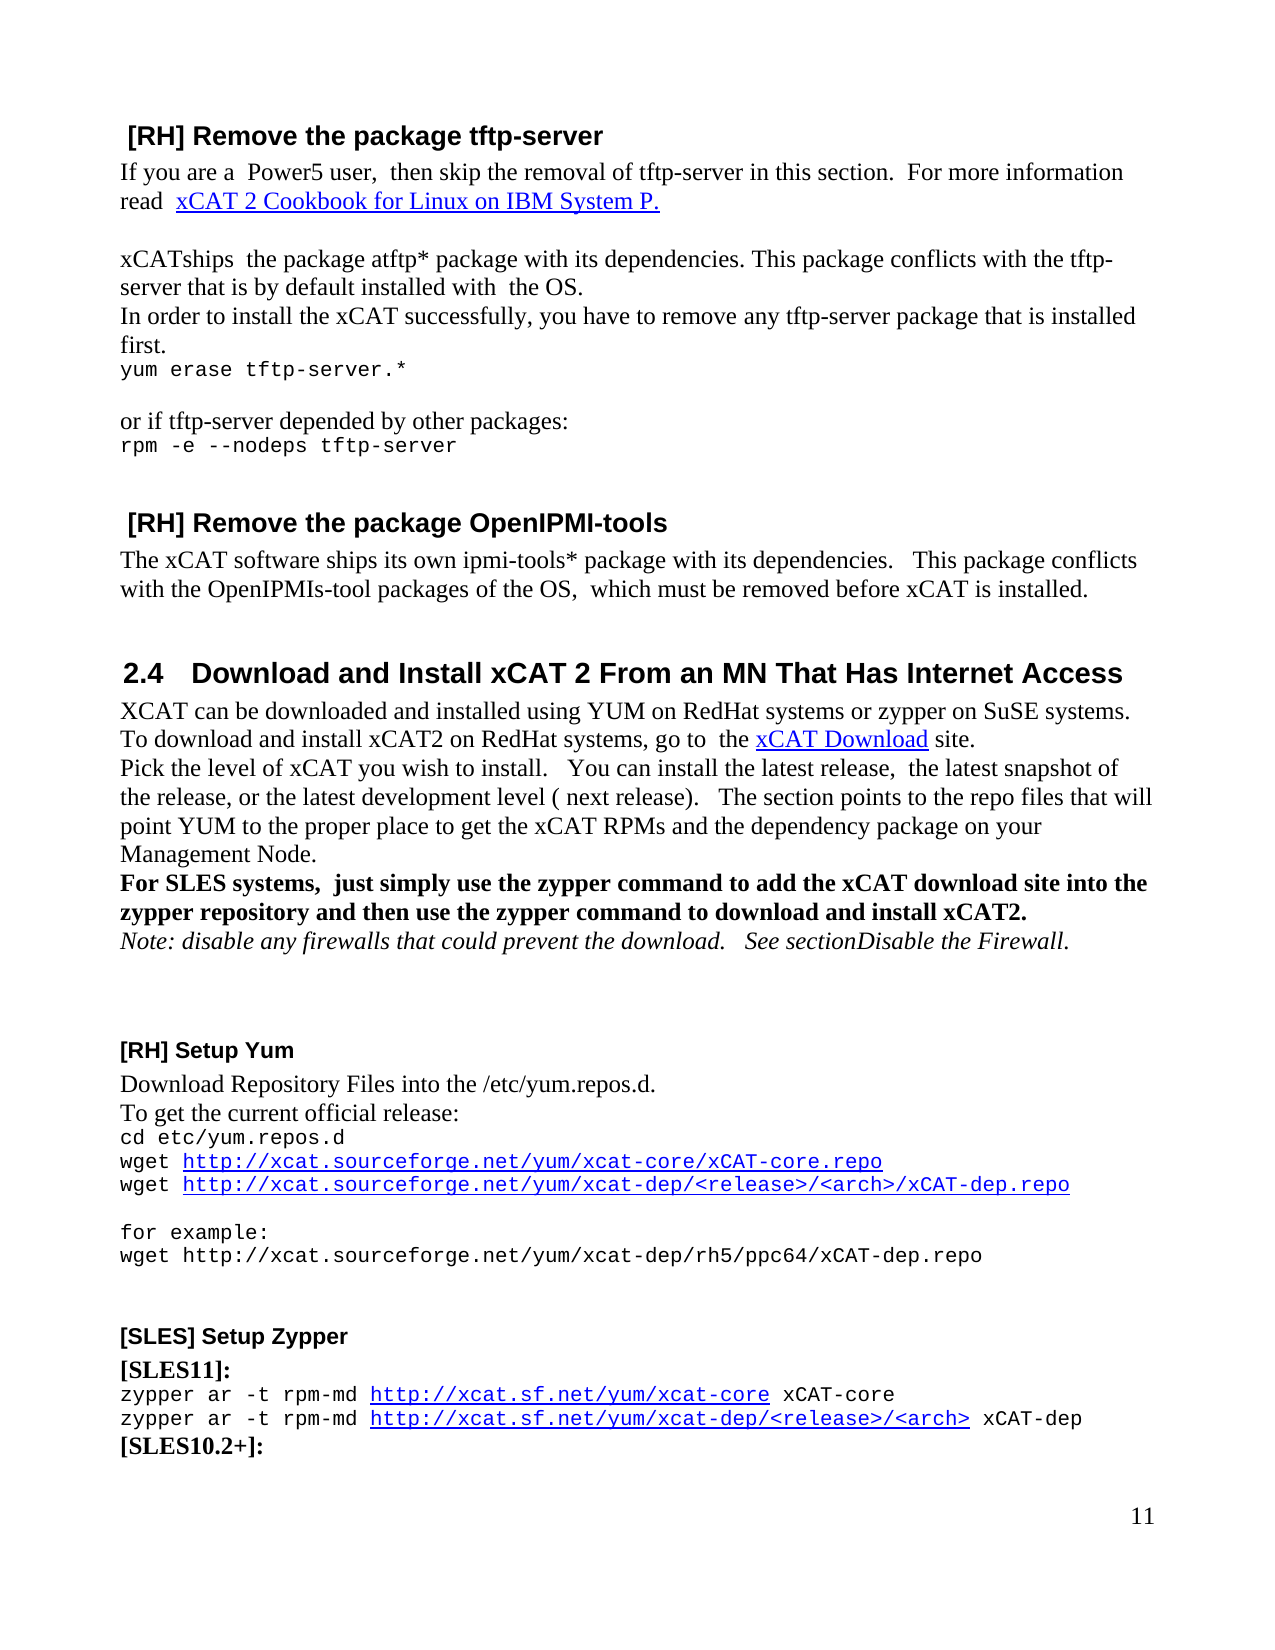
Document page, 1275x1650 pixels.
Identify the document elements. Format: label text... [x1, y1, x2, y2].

subtitle [RH] Setup Yum [120, 1037, 1155, 1063]
text Note: disable any firewalls that could prevent the download. See sectionDisable the Firewall. [120, 926, 1155, 954]
text To get the current official release: [120, 1098, 1155, 1127]
text wget http://xcat.sourceforge.net/yum/xcat-dep/rh5/ppc64/xCAT-dep.repo [120, 1245, 1155, 1269]
subtitle [RH] Remove the package OpenIPMI-tools [120, 507, 1155, 539]
text Pick the level of xCAT you wish to install. You can install the latest release, the latest snapshot of the release, or the latest development level ( next release). The section points to the repo files that will point YUM to the proper place to get the xCAT RPMs and the dependency package on your Management Node. [120, 753, 1155, 868]
text zypper ar -t rpm-md http://xcat.sf.net/yum/xcat-core xCAT-core [120, 1384, 1155, 1408]
text wget http://xcat.sourceforge.net/yum/xcat-dep/<release>/<arch>/xCAT-dep.repo [120, 1174, 1155, 1198]
text for example: [120, 1222, 1155, 1245]
text or if tftp-server depended by other packages: [120, 406, 1155, 435]
text rpm -e --nodeps tftp-server [120, 435, 1155, 458]
text cd etc/yum.repos.d [120, 1127, 1155, 1151]
text For SLES systems, just simply use the zypper command to add the xCAT download site into the zypper repository and then use the zypper command to download and install xCAT2. [120, 868, 1155, 926]
text wget http://xcat.sourceforge.net/yum/xcat-core/xCAT-core.repo [120, 1151, 1155, 1174]
text zypper ar -t rpm-md http://xcat.sf.net/yum/xcat-dep/<release>/<arch> xCAT-dep [120, 1408, 1155, 1431]
list In order to install the xCAT successfully, you have to remove any tftp-server package that is installed first. [120, 301, 1155, 359]
subtitle [RH] Remove the package tftp-server [120, 120, 1155, 151]
subtitle Download and Install xCAT 2 From an MN That Has Internet Access [123, 656, 1155, 689]
text Download Repository Files into the /etc/yum.repos.d. [120, 1069, 1155, 1098]
text xCATships the package atftp* package with its dependencies. This package conflicts with the tftp-server that is by default installed with the OS. [120, 244, 1155, 301]
text To download and install xCAT2 on RedHat systems, go to the xCAT Download site. [120, 724, 1155, 753]
text [SLES10.2+]: [120, 1431, 1155, 1460]
subtitle [SLES] Setup Zypper [120, 1323, 1155, 1349]
text [SLES11]: [120, 1355, 1155, 1384]
text yum erase tftp-server.* [120, 359, 1155, 382]
text XCAT can be downloaded and installed using YUM on RedHat systems or zypper on SuSE systems. [120, 696, 1155, 724]
text The xCAT software ships its own ipmi-tools* package with its dependencies. This package conflicts with the OpenIPMIs-tool packages of the OS, which must be removed before xCAT is installed. [120, 545, 1155, 602]
text If you are a Power5 user, then skip the removal of tftp-server in this section. For more information read xCAT 2 Cookbook for Linux on IBM System P. [120, 157, 1155, 215]
